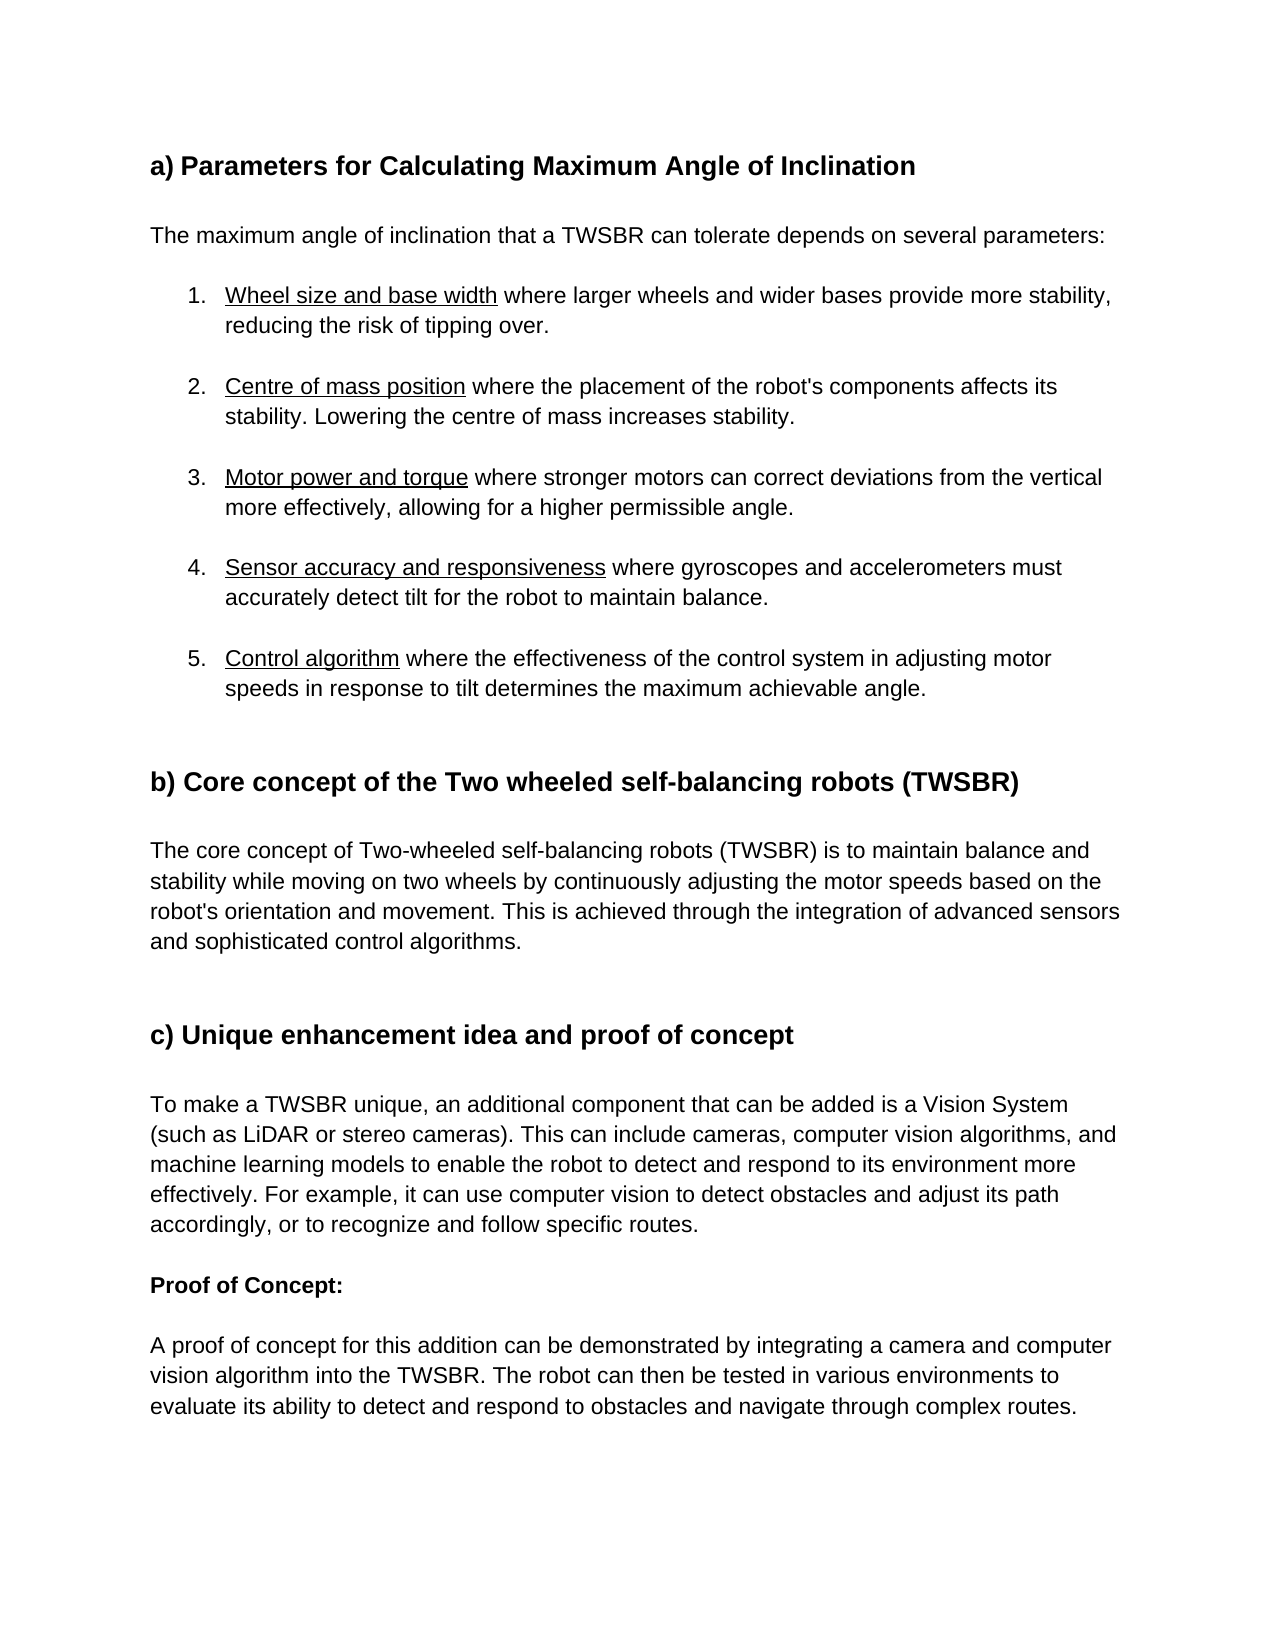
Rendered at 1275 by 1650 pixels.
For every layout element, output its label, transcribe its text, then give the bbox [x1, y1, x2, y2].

list Motor power and torque where stronger motors can correct deviations from the vertical more effectively, allowing for a higher permissible angle. [187, 463, 1125, 520]
list Sensor accuracy and responsiveness where gyroscopes and accelerometers must accurately detect tilt for the robot to maintain balance. [187, 554, 1125, 611]
text The maximum angle of inclination​ that a TWSBR can tolerate depends on several parameters: [150, 222, 1125, 248]
list Centre of mass position where the placement of the robot's components affects its stability. Lowering the centre of mass increases stability. [187, 373, 1125, 429]
text b) Core concept of the Two wheeled self-balancing robots (TWSBR) [150, 766, 1125, 797]
text A proof of concept for this addition can be demonstrated by integrating a camera and computer vision algorithm into the TWSBR. The robot can then be tested in various environments to evaluate its ability to detect and respond to obstacles and navigate through complex routes. [150, 1332, 1125, 1419]
text Proof of Concept: [150, 1272, 1125, 1298]
text The core concept of Two-wheeled self-balancing robots (TWSBR) is to maintain balance and stability while moving on two wheels by continuously adjusting the motor speeds based on the robot's orientation and movement. This is achieved through the integration of advanced sensors and sophisticated control algorithms. [150, 837, 1125, 954]
list Wheel size and base width where larger wheels and wider bases provide more stability, reducing the risk of tipping over. [187, 282, 1125, 339]
text c) Unique enhancement idea and proof of concept [150, 1019, 1125, 1050]
list Control algorithm where the effectiveness of the control system in adjusting motor speeds in response to tilt determines the maximum achievable angle. [187, 645, 1125, 701]
text To make a TWSBR unique, an additional component that can be added is a Vision System (such as LiDAR or stereo cameras). This can include cameras, computer vision algorithms, and machine learning models to enable the robot to detect and respond to its environment more effectively. For example, it can use computer vision to detect obstacles and adjust its path accordingly, or to recognize and follow specific routes. [150, 1091, 1125, 1238]
text a) Parameters for Calculating Maximum Angle of Inclination [150, 150, 1125, 181]
